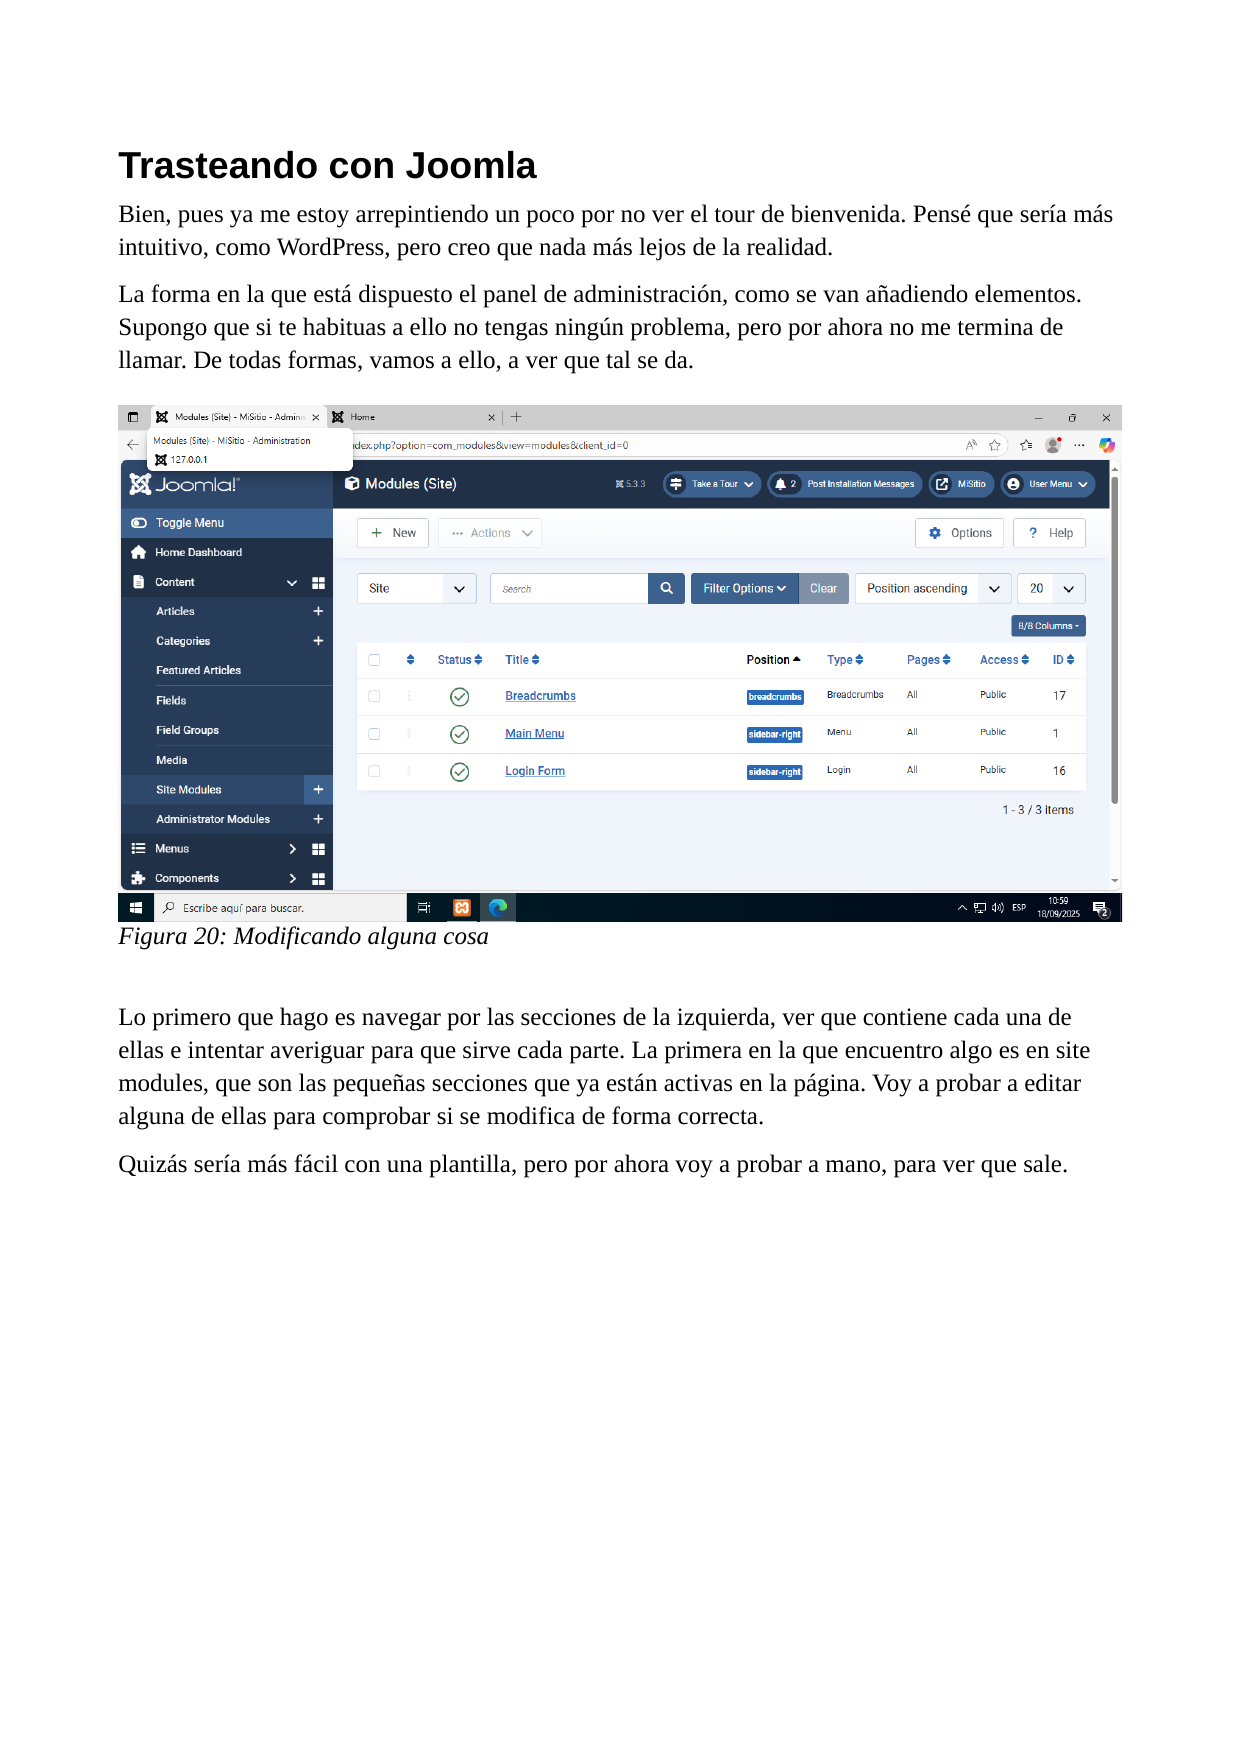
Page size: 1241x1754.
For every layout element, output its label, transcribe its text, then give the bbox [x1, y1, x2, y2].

subtitle Trasteando con Joomla [118, 143, 1122, 186]
text Lo primero que hago es navegar por las secciones de la izquierda, ver que contiene cada una de ellas e intentar averiguar para que sirve cada parte. La primera en la que encuentro algo es en site modules, que son las pequeñas secciones que ya están activas en la página. Voy a probar a editar alguna de ellas para comprobar si se modifica de forma correcta. [118, 1002, 1122, 1130]
text Quizás sería más fácil con una plantilla, pero por ahora voy a probar a mano, para ver que sale. [118, 1149, 1122, 1177]
picture [118, 405, 1123, 922]
text Bien, pues ya me estoy arrepintiendo un poco por no ver el tour de bienvenida. Pensé que sería más intuitivo, como WordPress, pero creo que nada más lejos de la realidad. [118, 199, 1122, 261]
text La forma en la que está dispuesto el panel de administración, como se van añadiendo elementos. Supongo que si te habituas a ello no tengas ningún problema, pero por ahora no me termina de llamar. De todas formas, vamos a ello, a ver que tal se da. [118, 279, 1122, 374]
text Figura 20: Modificando alguna cosa [118, 922, 1122, 950]
